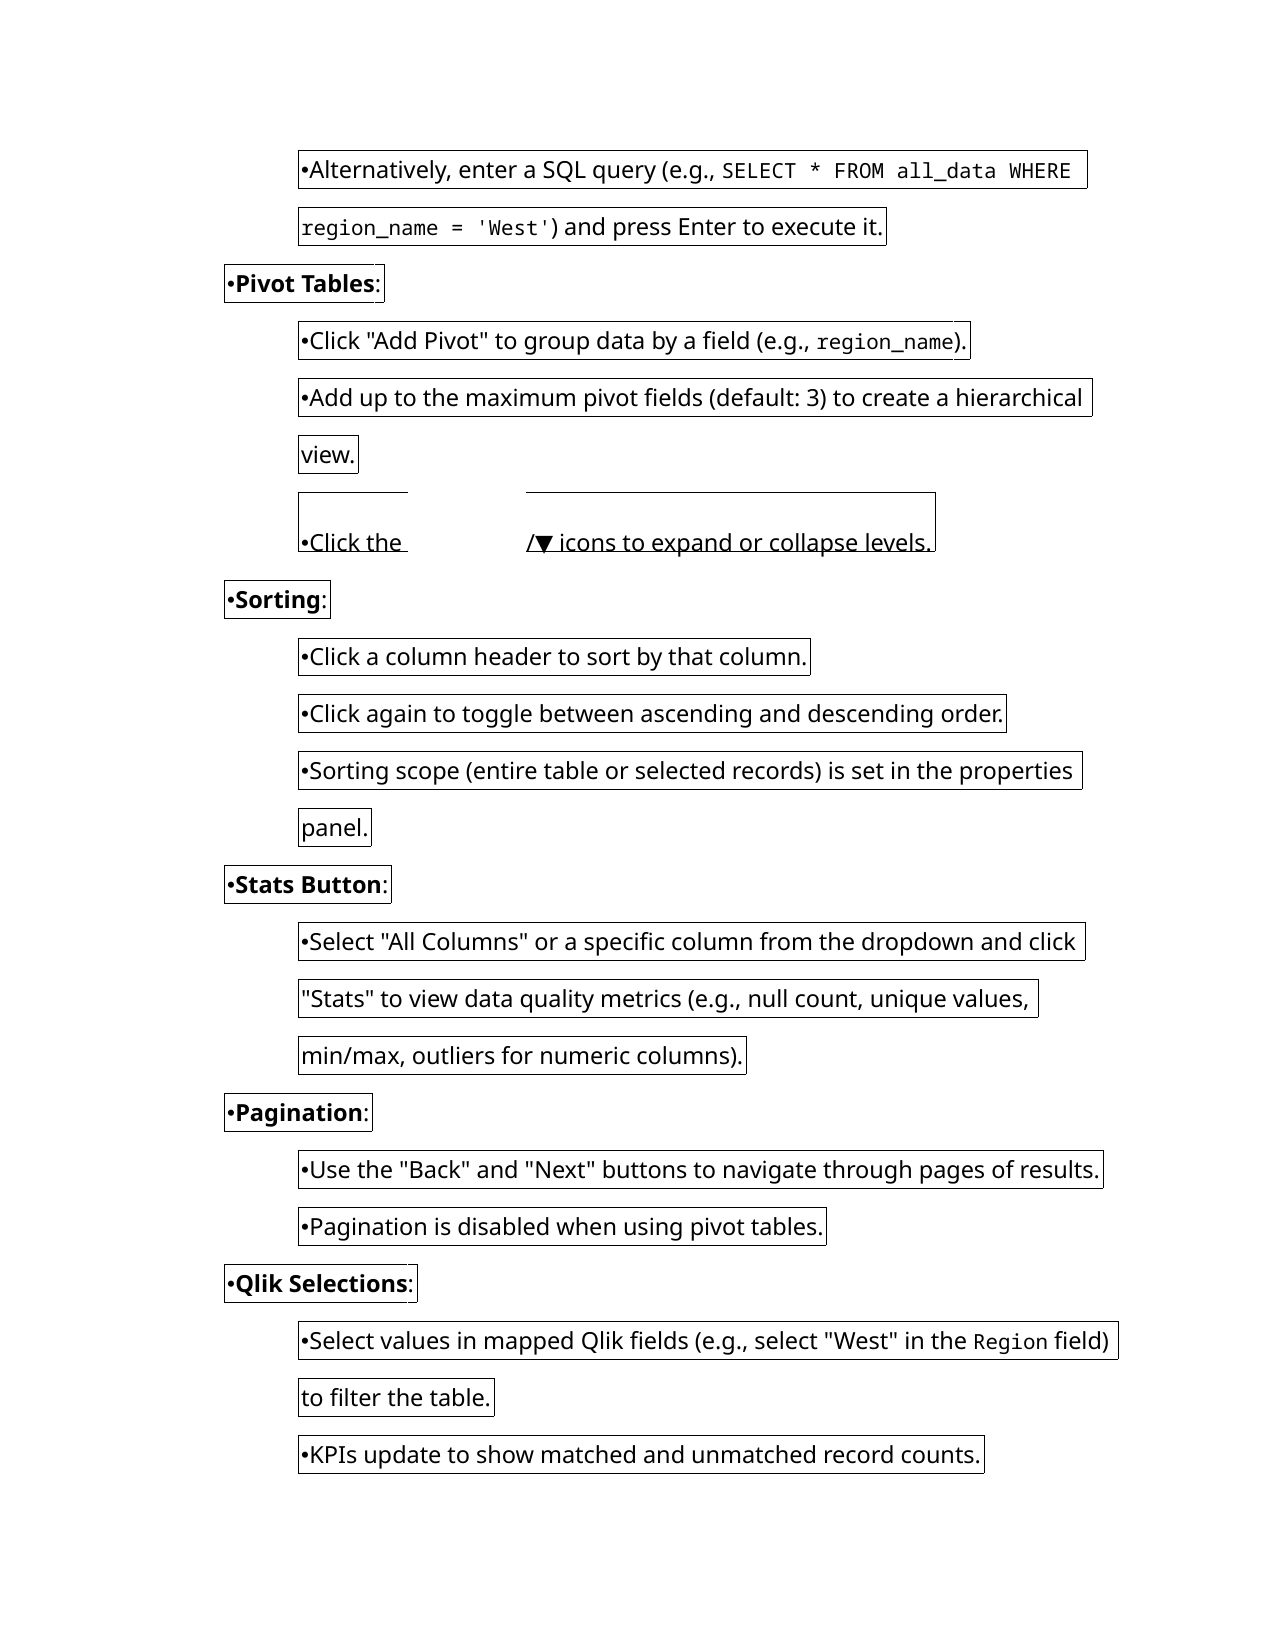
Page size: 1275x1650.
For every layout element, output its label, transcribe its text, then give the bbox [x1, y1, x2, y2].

list Pagination: [225, 1094, 372, 1131]
list [971, 321, 1125, 359]
list Sorting: [225, 581, 330, 618]
list Stats Button: [225, 866, 391, 903]
list [331, 580, 1125, 618]
list Select values in mapped Qlik fields (e.g., select "West" in the Region field) to filter the table. [150, 1321, 1125, 1416]
list KPIs update to show matched and unmatched record counts. [299, 1436, 984, 1473]
list [150, 580, 224, 618]
list [150, 865, 224, 903]
list Add up to the maximum pivot fields (default: 3) to create a hierarchical view. [150, 378, 1125, 473]
list [150, 1435, 298, 1473]
list [150, 1093, 224, 1131]
list [150, 694, 298, 732]
list [150, 1207, 298, 1245]
list Click a column header to sort by that column. [150, 637, 810, 675]
list [150, 264, 224, 302]
list [385, 264, 1125, 302]
list [150, 1264, 224, 1302]
list Pagination is disabled when using pivot tables. [299, 1208, 826, 1245]
list [827, 1207, 1125, 1245]
list [150, 492, 298, 551]
list [985, 1435, 1125, 1473]
list Qlik Selections: [225, 1265, 417, 1302]
list Click again to toggle between ascending and descending order. [299, 695, 1006, 732]
list [150, 321, 298, 359]
list Alternatively, enter a SQL query (e.g., SELECT * FROM all_data WHERE region_name = 'West') and press Enter to execute it. [150, 150, 1125, 245]
list [392, 865, 1125, 903]
list [936, 492, 1125, 551]
list [811, 637, 1125, 675]
list [1007, 694, 1125, 732]
list [150, 1150, 298, 1188]
list Use the "Back" and "Next" buttons to navigate through pages of results. [299, 1151, 1103, 1188]
list [373, 1093, 1125, 1131]
list Sorting scope (entire table or selected records) is set in the properties panel. [150, 751, 1125, 846]
list Click the /▼ icons to expand or collapse levels. [299, 492, 935, 551]
list [418, 1264, 1125, 1302]
list Select "All Columns" or a specific column from the dropdown and click "Stats" to view data quality metrics (e.g., null count, unique values, min/max, outliers for numeric columns). [150, 922, 1125, 1074]
list Click "Add Pivot" to group data by a field (e.g., region_name). [299, 322, 970, 359]
list Pivot Tables: [225, 265, 384, 302]
